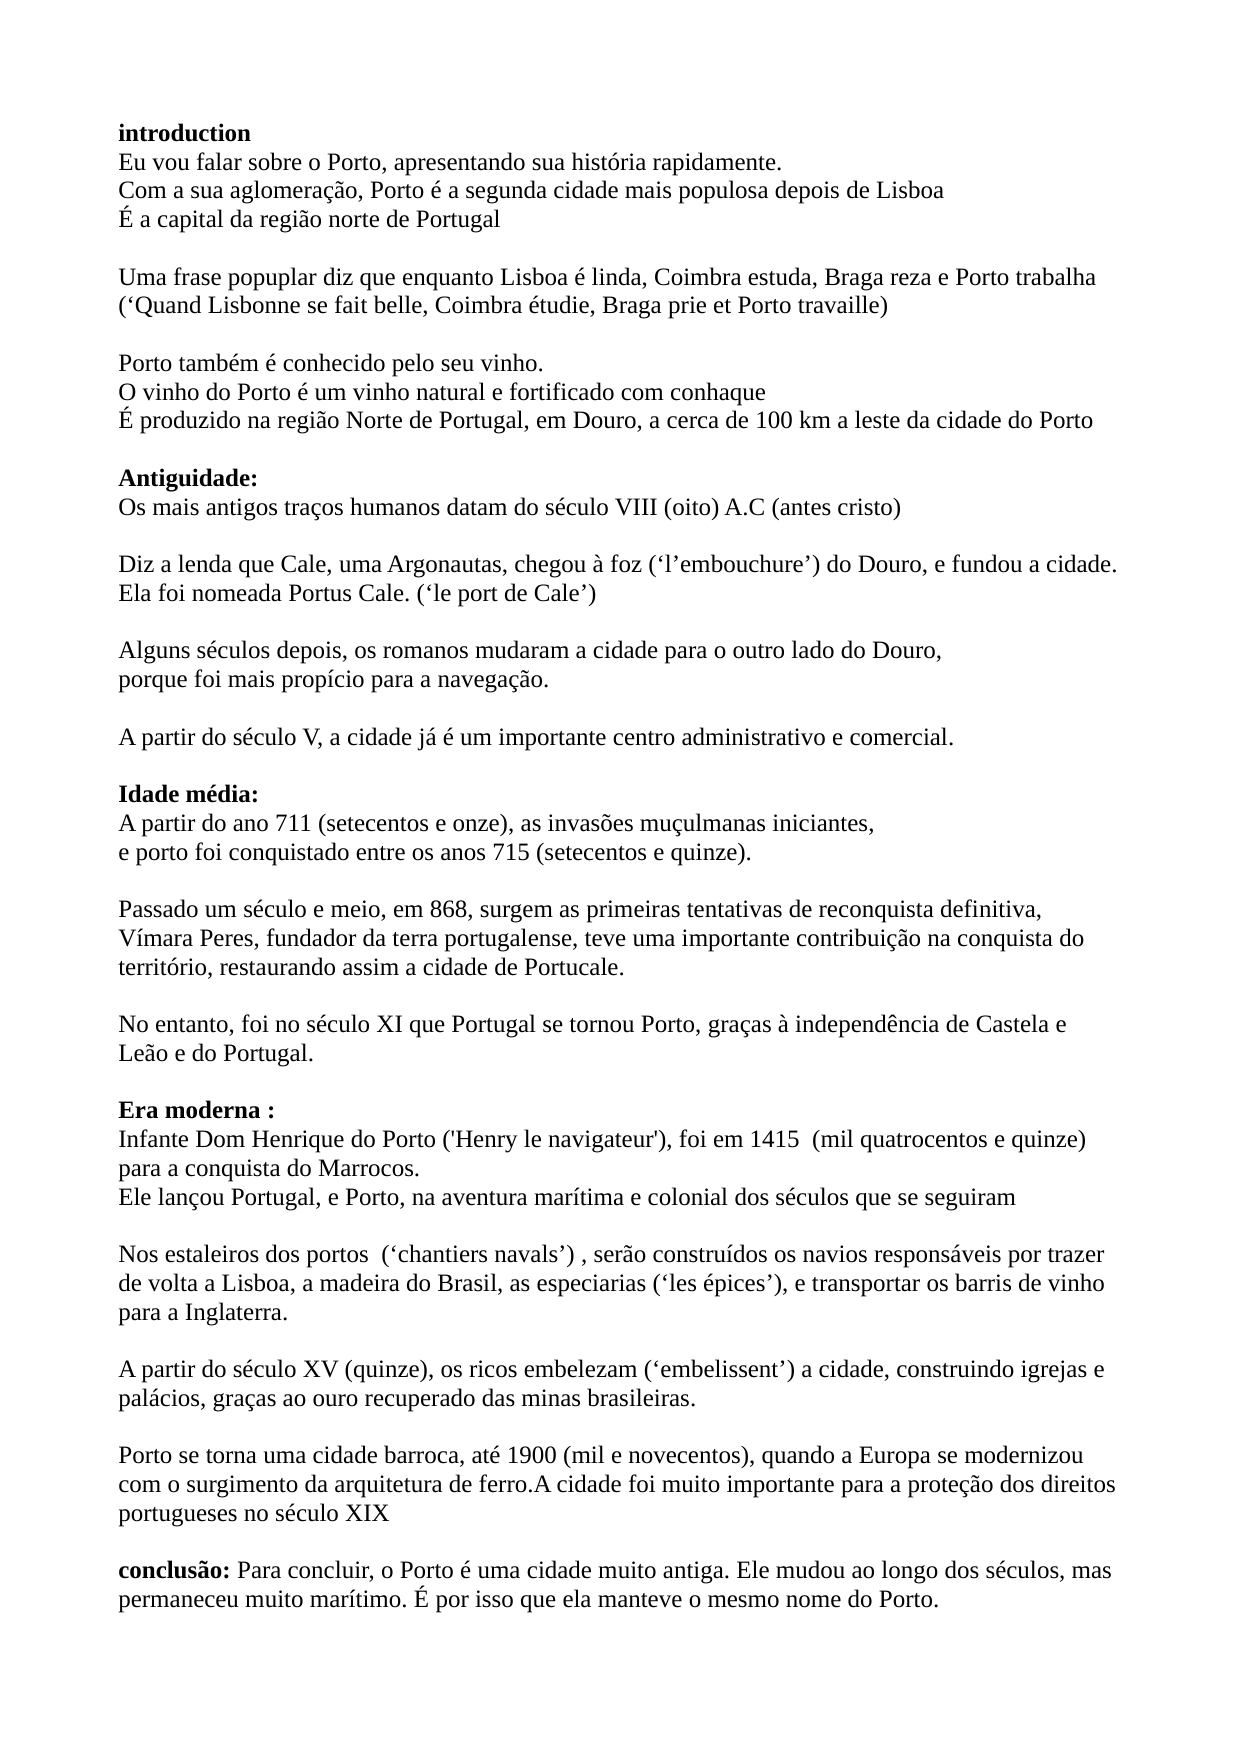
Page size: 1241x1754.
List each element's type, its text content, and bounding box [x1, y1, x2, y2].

text Com a sua aglomeração, Porto é a segunda cidade mais populosa depois de Lisboa [118, 176, 1122, 204]
text Porto também é conhecido pelo seu vinho. [118, 348, 1122, 377]
text Infante Dom Henrique do Porto ('Henry le navigateur'), foi em 1415 (mil quatrocentos e quinze) para a conquista do Marrocos. Ele lançou Portugal, e Porto, na aventura marítima e colonial dos séculos que se seguiram Nos estaleiros dos portos (‘chantiers navals’) , serão construídos os navios responsáveis por trazer de volta a Lisboa, a madeira do Brasil, as especiarias (‘les épices’), e transportar os barris de vinho para a Inglaterra. [118, 1124, 1122, 1326]
text A partir do século XV (quinze), os ricos embelezam (‘embelissent’) a cidade, construindo igrejas e palácios, graças ao ouro recuperado das minas brasileiras. [118, 1354, 1122, 1412]
text e porto foi conquistado entre os anos 715 (setecentos e quinze). [118, 837, 1122, 866]
text É a capital da região norte de Portugal [118, 204, 1122, 233]
text Passado um século e meio, em 868, surgem as primeiras tentativas de reconquista definitiva, Vímara Peres, fundador da terra portugalense, teve uma importante contribuição na conquista do território, restaurando assim a cidade de Portucale. [118, 894, 1122, 981]
text Antiguidade: [118, 463, 1122, 492]
text Porto se torna uma cidade barroca, até 1900 (mil e novecentos), quando a Europa se modernizou com o surgimento da arquitetura de ferro.A cidade foi muito importante para a proteção dos direitos portugueses no século XIX [118, 1441, 1122, 1527]
text O vinho do Porto é um vinho natural e fortificado com conhaque [118, 377, 1122, 406]
text (‘Quand Lisbonne se fait belle, Coimbra étudie, Braga prie et Porto travaille) [118, 291, 1122, 319]
text É produzido na região Norte de Portugal, em Douro, a cerca de 100 km a leste da cidade do Porto [118, 406, 1122, 434]
text introduction [118, 118, 1122, 147]
text conclusão: Para concluir, o Porto é uma cidade muito antiga. Ele mudou ao longo dos séculos, mas permaneceu muito marítimo. É por isso que ela manteve o mesmo nome do Porto. [118, 1556, 1122, 1613]
text A partir do século V, a cidade já é um importante centro administrativo e comercial. [118, 722, 1122, 751]
text Era moderna : [118, 1096, 1122, 1124]
text Idade média: [118, 779, 1122, 808]
text A partir do ano 711 (setecentos e onze), as invasões muçulmanas iniciantes, [118, 808, 1122, 837]
text porque foi mais propício para a navegação. [118, 664, 1122, 693]
text No entanto, foi no século XI que Portugal se tornou Porto, graças à independência de Castela e Leão e do Portugal. [118, 1009, 1122, 1067]
text Eu vou falar sobre o Porto, apresentando sua história rapidamente. [118, 147, 1122, 176]
text Alguns séculos depois, os romanos mudaram a cidade para o outro lado do Douro, [118, 636, 1122, 664]
text Os mais antigos traços humanos datam do século VIII (oito) A.C (antes cristo) [118, 492, 1122, 521]
text Diz a lenda que Cale, uma Argonautas, chegou à foz (‘l’embouchure’) do Douro, e fundou a cidade. [118, 549, 1122, 578]
text Ela foi nomeada Portus Cale. (‘le port de Cale’) [118, 578, 1122, 607]
text Uma frase popuplar diz que enquanto Lisboa é linda, Coimbra estuda, Braga reza e Porto trabalha [118, 262, 1122, 291]
